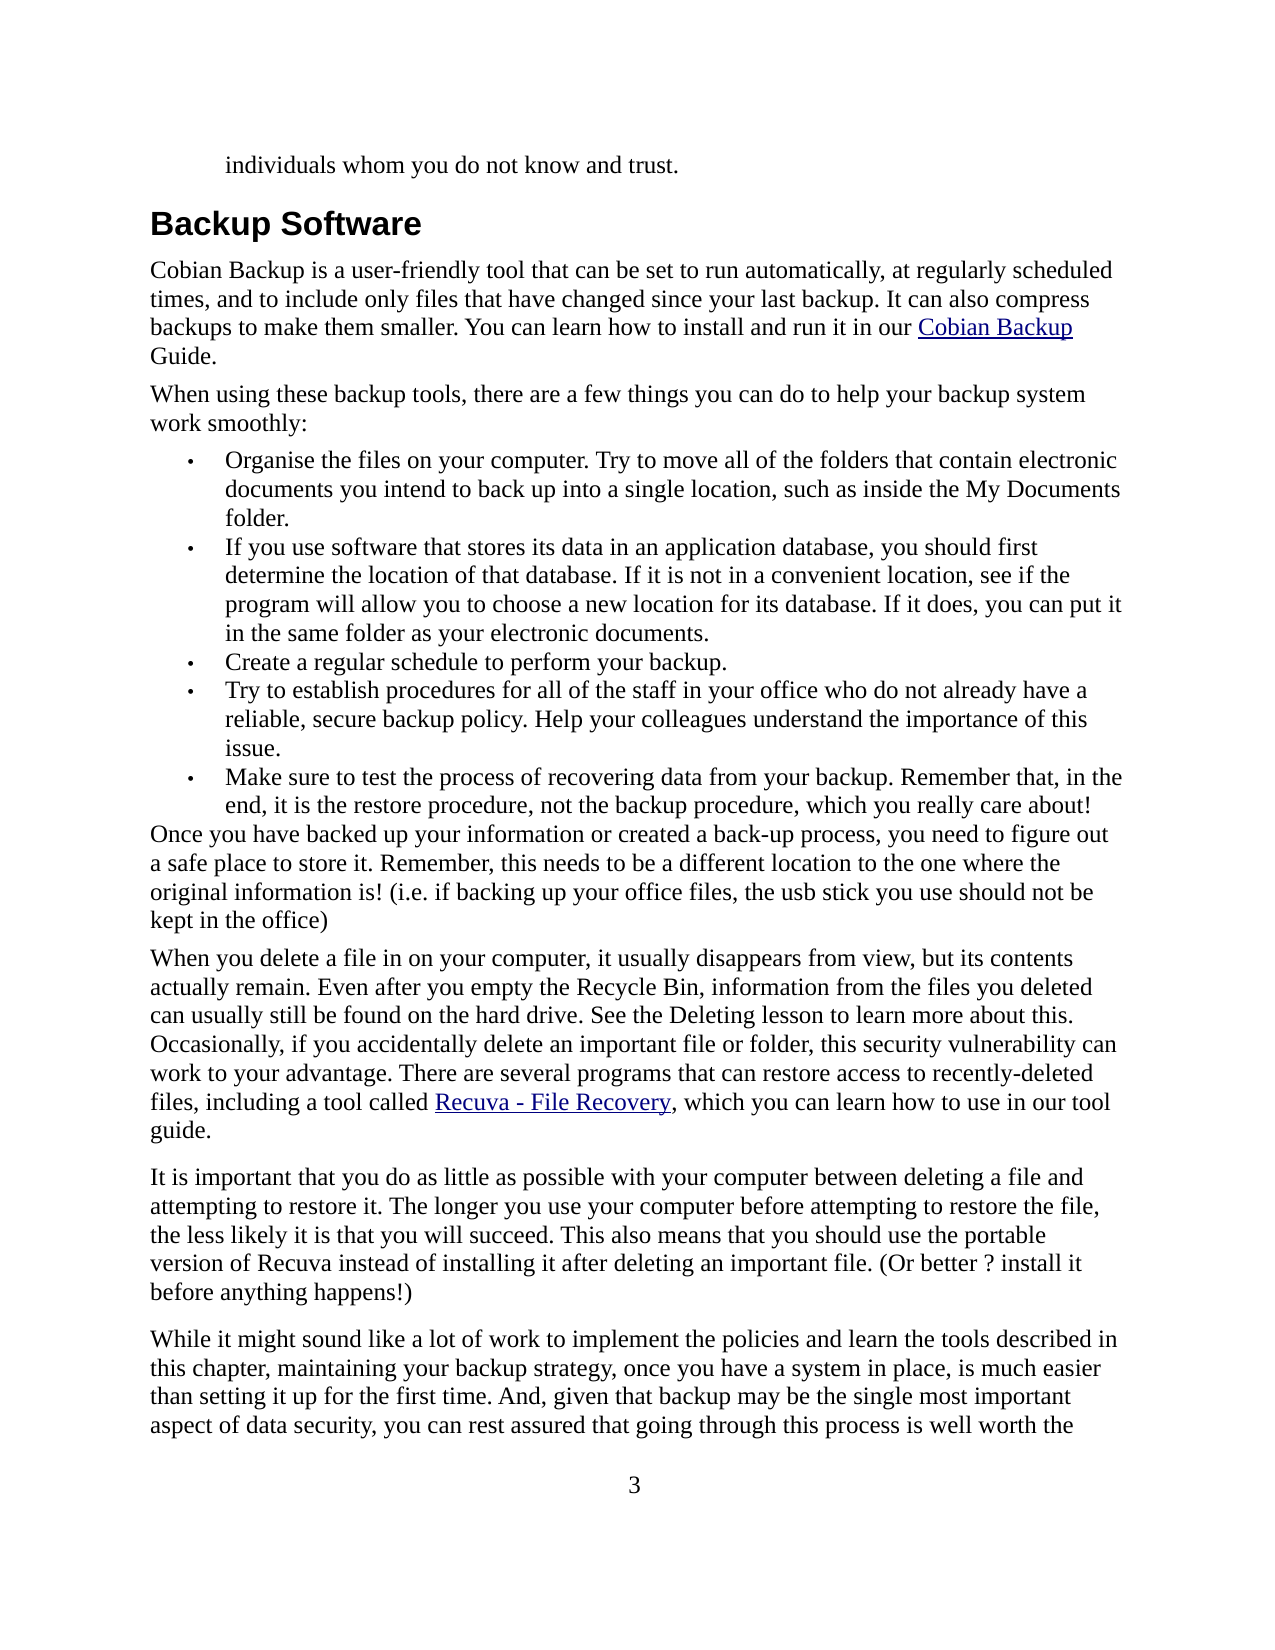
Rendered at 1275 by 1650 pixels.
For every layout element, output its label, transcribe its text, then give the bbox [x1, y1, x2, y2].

list Organise the files on your computer. Try to move all of the folders that contain electronic documents you intend to back up into a single location, such as inside the My Documents folder. [187, 445, 1125, 532]
list individuals whom you do not know and trust. [187, 150, 1125, 179]
list Create a regular schedule to perform your backup. [187, 647, 1125, 675]
list If you use software that stores its data in an application database, you should first determine the location of that database. If it is not in a convenient location, see if the program will allow you to choose a new location for its database. If it does, you can put it in the same folder as your electronic documents. [187, 532, 1125, 647]
list Make sure to test the process of recovering data from your backup. Remember that, in the end, it is the restore procedure, not the backup procedure, which you really care about! [187, 762, 1125, 819]
subtitle Backup Software [150, 204, 1125, 242]
text Cobian Backup is a user-friendly tool that can be set to run automatically, at regularly scheduled times, and to include only files that have changed since your last backup. It can also compress backups to make them smaller. You can learn how to install and run it in our Cobian Backup Guide. [150, 255, 1125, 370]
text Once you have backed up your information or created a back-up process, you need to figure out a safe place to store it. Remember, this needs to be a different location to the one where the original information is! (i.e. if backing up your office files, the usb stick you use should not be kept in the office) [150, 819, 1125, 934]
text While it might sound like a lot of work to implement the policies and learn the tools described in this chapter, maintaining your backup strategy, once you have a system in place, is much easier than setting it up for the first time. And, given that backup may be the single most important aspect of data security, you can rest assured that going through this process is well worth the [150, 1324, 1125, 1439]
text It is important that you do as little as possible with your computer between deleting a file and attempting to restore it. The longer you use your computer before attempting to restore the file, the less likely it is that you will succeed. This also means that you should use the portable version of Recuva instead of installing it after deleting an important file. (Or better ? install it before anything happens!) [150, 1162, 1125, 1306]
text When you delete a file in on your computer, it usually disappears from view, but its contents actually remain. Even after you empty the Recycle Bin, information from the files you deleted can usually still be found on the hard drive. See the Deleting lesson to learn more about this. Occasionally, if you accidentally delete an important file or folder, this security vulnerability can work to your advantage. There are several programs that can restore access to recently-deleted files, including a tool called Recuva - File Recovery, which you can learn how to use in our tool guide. [150, 943, 1125, 1144]
text When using these backup tools, there are a few things you can do to help your backup system work smoothly: [150, 379, 1125, 436]
list Try to establish procedures for all of the staff in your office who do not already have a reliable, secure backup policy. Help your colleagues understand the importance of this issue. [187, 675, 1125, 762]
